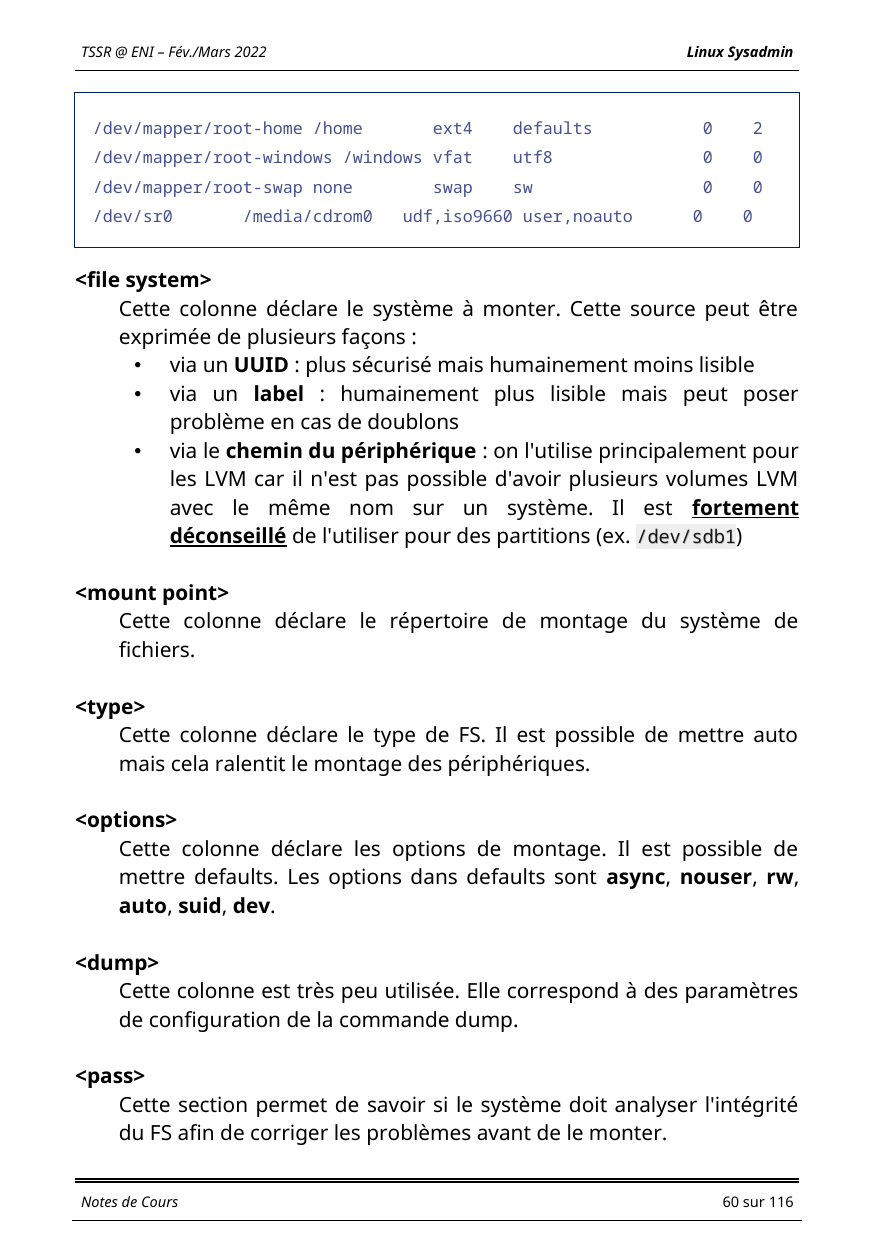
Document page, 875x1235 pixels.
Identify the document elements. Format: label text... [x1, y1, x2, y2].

text /dev/mapper/root-windows /windows vfat utf8 0 0 [75, 122, 799, 151]
text Cette colonne déclare le répertoire de montage du système de fichiers. [119, 607, 799, 663]
text <type> [75, 692, 799, 720]
text <dump> [75, 948, 799, 976]
text <mount point> [75, 578, 799, 607]
list via le chemin du périphérique : on l'utilise principalement pour les LVM car il n'est pas possible d'avoir plusieurs volumes LVM avec le même nom sur un système. Il est fortement déconseillé de l'utiliser pour des partitions (ex. /dev/sdb1) [134, 436, 799, 550]
text <options> [75, 806, 799, 834]
text /dev/sr0 /media/cdrom0 udf,iso9660 user,noauto 0 0 [75, 181, 799, 247]
text <file system> [75, 265, 799, 294]
text Cette colonne est très peu utilisée. Elle correspond à des paramètres de configuration de la commande dump. [119, 976, 799, 1033]
text Cette colonne déclare les options de montage. Il est possible de mettre defaults. Les options dans defaults sont async, nouser, rw, auto, suid, dev. [119, 834, 799, 919]
text Cette section permet de savoir si le système doit analyser l'intégrité du FS afin de corriger les problèmes avant de le monter. [119, 1090, 799, 1147]
text Cette colonne déclare le type de FS. Il est possible de mettre auto mais cela ralentit le montage des périphériques. [119, 720, 799, 777]
list via un label : humainement plus lisible mais peut poser problème en cas de doublons [134, 379, 799, 436]
list via un UUID : plus sécurisé mais humainement moins lisible [134, 351, 799, 379]
text /dev/mapper/root-swap none swap sw 0 0 [75, 151, 799, 181]
text Cette colonne déclare le système à monter. Cette source peut être exprimée de plusieurs façons : [119, 294, 799, 351]
text /dev/mapper/root-home /home ext4 defaults 0 2 [75, 93, 799, 122]
text <pass> [75, 1062, 799, 1090]
